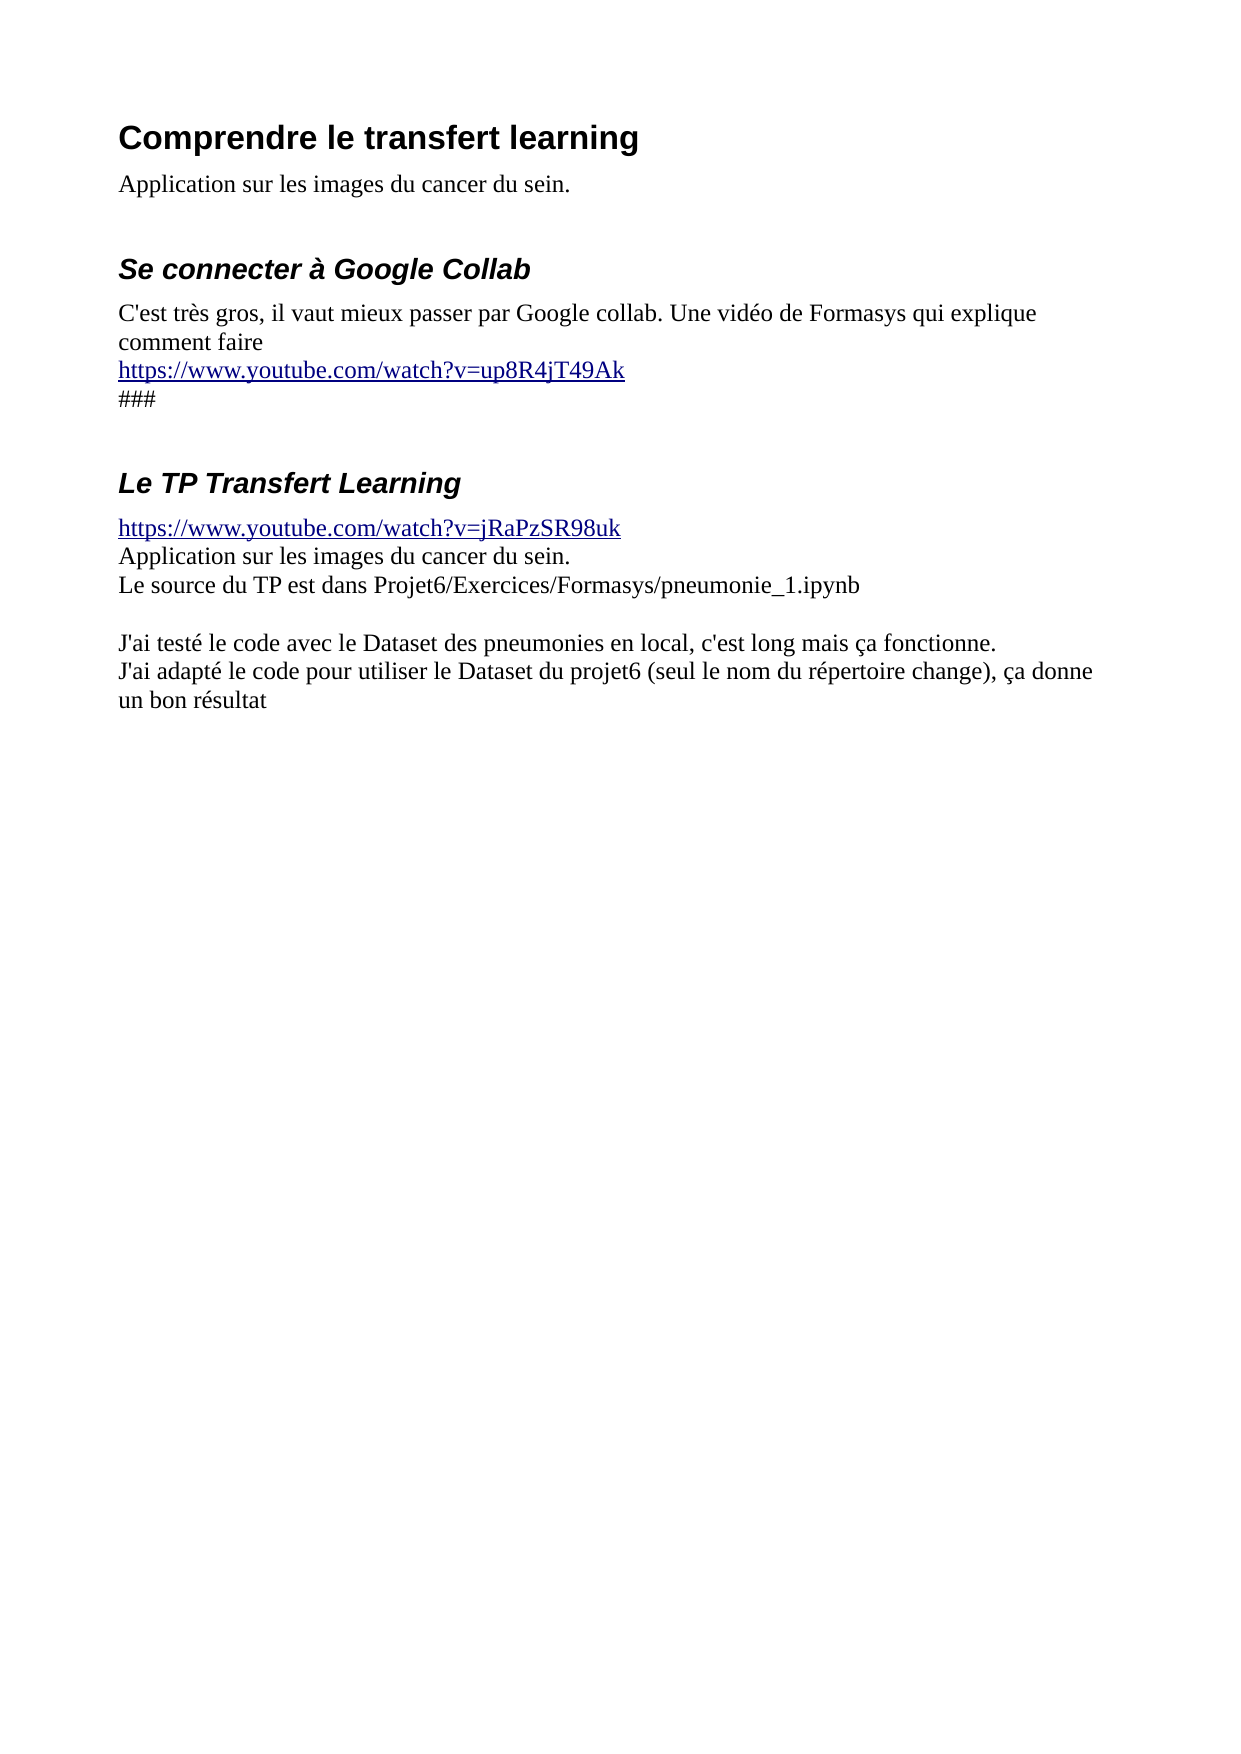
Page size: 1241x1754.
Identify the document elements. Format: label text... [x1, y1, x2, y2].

text J'ai testé le code avec le Dataset des pneumonies en local, c'est long mais ça fonctionne. [118, 628, 1122, 656]
text Le source du TP est dans Projet6/Exercices/Formasys/pneumonie_1.ipynb [118, 570, 1122, 599]
text ### [118, 384, 1122, 413]
subtitle Se connecter à Google Collab [118, 252, 1122, 285]
text https://www.youtube.com/watch?v=up8R4jT49Ak [118, 355, 1122, 384]
text https://www.youtube.com/watch?v=jRaPzSR98uk [118, 513, 1122, 541]
text J'ai adapté le code pour utiliser le Dataset du projet6 (seul le nom du répertoire change), ça donne un bon résultat [118, 656, 1122, 714]
text Application sur les images du cancer du sein. [118, 169, 1122, 198]
subtitle Le TP Transfert Learning [118, 467, 1122, 500]
subtitle Comprendre le transfert learning [118, 118, 1122, 157]
text C'est très gros, il vaut mieux passer par Google collab. Une vidéo de Formasys qui explique comment faire [118, 298, 1122, 355]
text Application sur les images du cancer du sein. [118, 541, 1122, 570]
